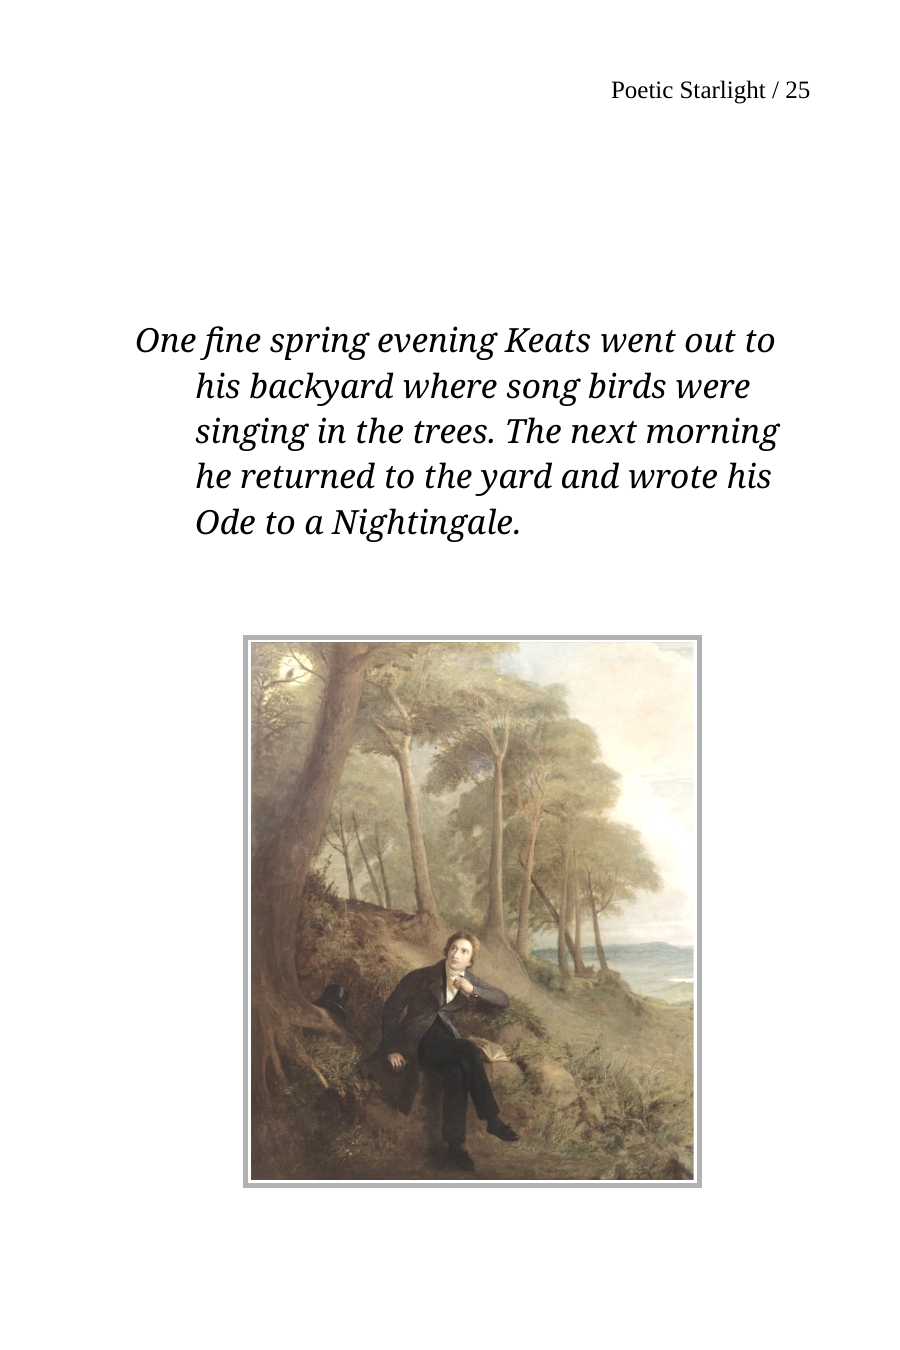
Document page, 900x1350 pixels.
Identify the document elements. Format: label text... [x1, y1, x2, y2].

subtitle One fine spring evening Keats went out to his backyard where song birds were singing in the trees. The next morning he returned to the yard and wrote his Ode to a Nightingale. [135, 317, 810, 544]
picture [251, 642, 694, 1180]
